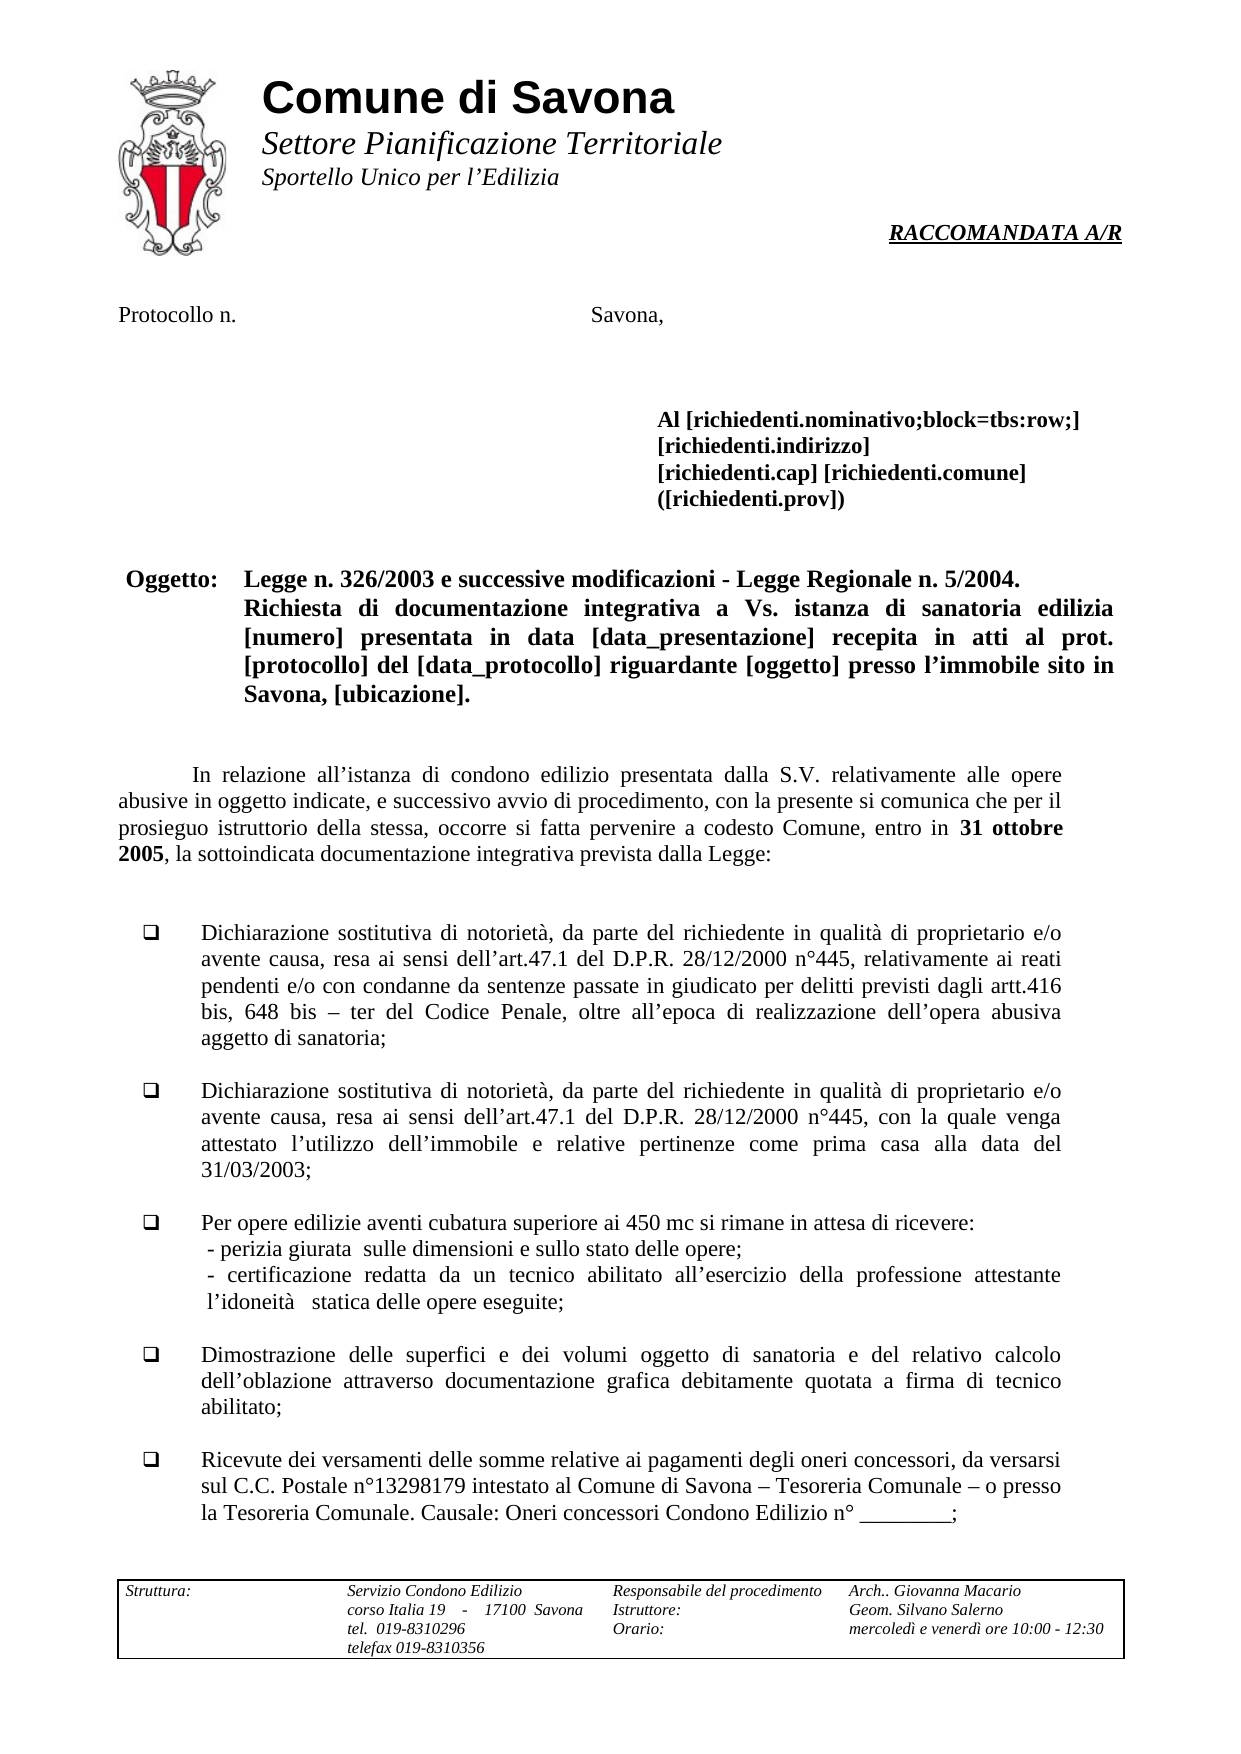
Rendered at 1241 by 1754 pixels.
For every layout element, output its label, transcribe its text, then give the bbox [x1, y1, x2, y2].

list Dichiarazione sostitutiva di notorietà, da parte del richiedente in qualità di proprietario e/o avente causa, resa ai sensi dell’art.47.1 del D.P.R. 28/12/2000 n°445, relativamente ai reati pendenti e/o con condanne da sentenze passate in giudicato per delitti previsti dagli artt.416 bis, 648 bis – ter del Codice Penale, oltre all’epoca di realizzazione dell’opera abusiva aggetto di sanatoria; [142, 919, 1063, 1051]
text - perizia giurata sulle dimensioni e sullo stato delle opere; [207, 1235, 1063, 1262]
picture [118, 70, 227, 256]
text Comune di Savona [227, 71, 1122, 123]
text RACCOMANDATA A/R [227, 219, 1122, 246]
table_header Al [richiedenti.nominativo;block=tbs:row;] [richiedenti.indirizzo] [richiedenti.cap] [richiedenti.comune] ([richiedenti.prov]) [650, 406, 1122, 512]
text In relazione all’istanza di condono edilizio presentata dalla S.V. relativamente alle opere abusive in oggetto indicate, e successivo avvio di procedimento, con la presente si comunica che per il prosieguo istruttorio della stessa, occorre si fatta pervenire a codesto Comune, entro in 31 ottobre 2005, la sottoindicata documentazione integrativa prevista dalla Legge: [118, 761, 1063, 866]
table_header Legge n. 326/2003 e successive modificazioni - Legge Regionale n. 5/2004. Richiesta di documentazione integrativa a Vs. istanza di sanatoria edilizia [numero] presentata in data [data_presentazione] recepita in atti al prot. [protocollo] del [data_protocollo] riguardante [oggetto] presso l’immobile sito in Savona, [ubicazione]. [236, 564, 1122, 708]
text Sportello Unico per l’Edilizia [227, 162, 1122, 191]
list Dimostrazione delle superfici e dei volumi oggetto di sanatoria e del relativo calcolo dell’oblazione attraverso documentazione grafica debitamente quotata a firma di tecnico abilitato; [142, 1341, 1063, 1420]
table_header Oggetto: [118, 564, 236, 708]
table_header [118, 406, 472, 512]
list Dichiarazione sostitutiva di notorietà, da parte del richiedente in qualità di proprietario e/o avente causa, resa ai sensi dell’art.47.1 del D.P.R. 28/12/2000 n°445, con la quale venga attestato l’utilizzo dell’immobile e relative pertinenze come prima casa alla data del 31/03/2003; [142, 1077, 1063, 1182]
text Settore Pianificazione Territoriale [227, 123, 1122, 162]
list Per opere edilizie aventi cubatura superiore ai 450 mc si rimane in attesa di ricevere: [142, 1209, 1063, 1235]
table_header [473, 406, 649, 512]
text Protocollo n. Savona, [118, 301, 1122, 327]
list Ricevute dei versamenti delle somme relative ai pagamenti degli oneri concessori, da versarsi sul C.C. Postale n°13298179 intestato al Comune di Savona – Tesoreria Comunale – o presso la Tesoreria Comunale. Causale: Oneri concessori Condono Edilizio n° ________; [142, 1446, 1063, 1525]
text - certificazione redatta da un tecnico abilitato all’esercizio della professione attestante l’idoneità statica delle opere eseguite; [207, 1262, 1063, 1314]
